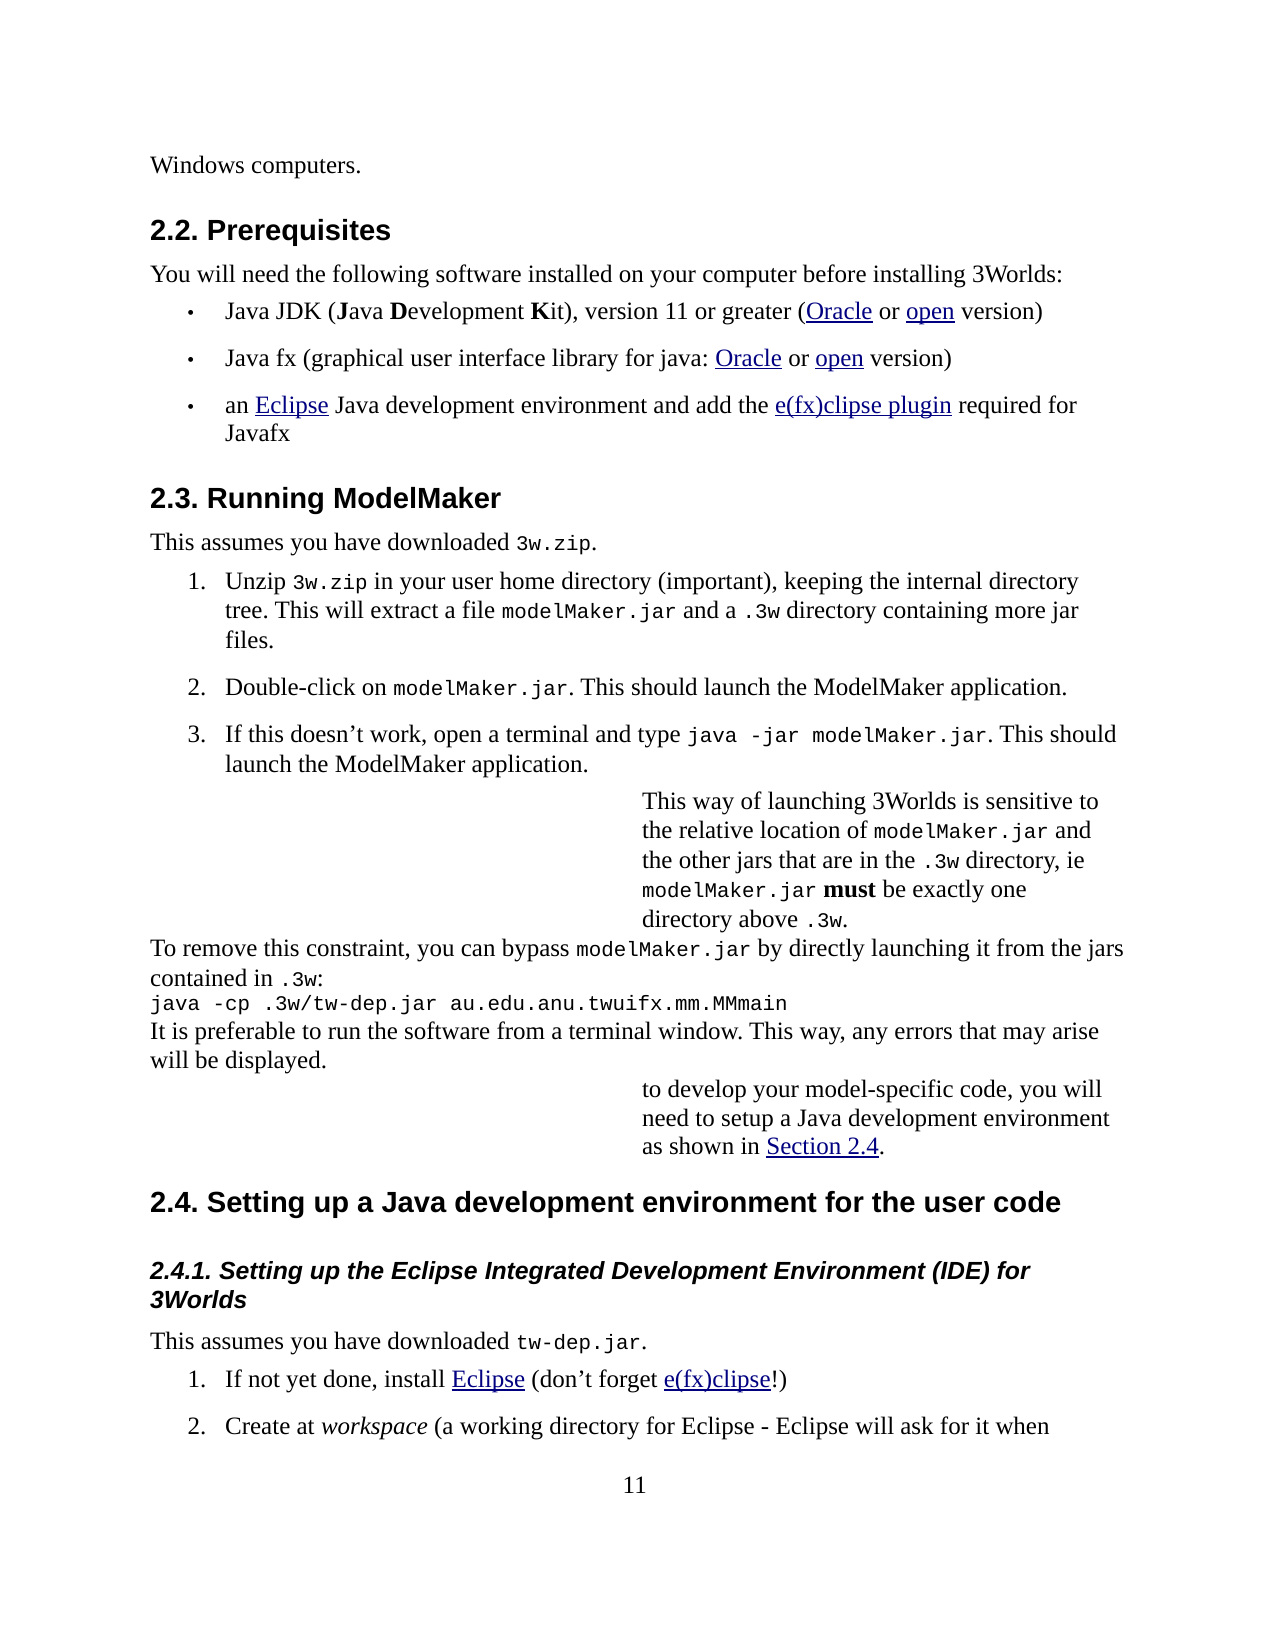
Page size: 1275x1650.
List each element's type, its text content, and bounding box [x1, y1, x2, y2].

subtitle 2.4. Setting up a Java development environment for the user code [150, 1185, 1125, 1219]
text This assumes you have downloaded 3w.zip. [150, 527, 1125, 557]
list Java JDK (Java Development Kit), version 11 or greater (Oracle or open version) [187, 296, 1125, 325]
list Unzip 3w.zip in your user home directory (important), keeping the internal directory tree. This will extract a file modelMaker.jar and a .3w directory containing more jar files. [187, 566, 1125, 654]
table_header This way of launching 3Worlds is sensitive to the relative location of modelMaker.jar and the other jars that are in the .3w directory, ie modelMaker.jar must be exactly one directory above .3w. [638, 786, 1125, 933]
list If this doesn’t work, open a terminal and type java -jar modelMaker.jar. This should launch the ModelMaker application. [187, 719, 1125, 777]
list Java fx (graphical user interface library for java: Oracle or open version) [187, 343, 1125, 372]
subtitle 2.3. Running ModelMaker [150, 481, 1125, 515]
list Create at workspace (a working directory for Eclipse - Eclipse will ask for it when [187, 1411, 1125, 1440]
text java -cp .3w/tw-dep.jar au.edu.anu.twuifx.mm.MMmain [150, 993, 1125, 1016]
text This assumes you have downloaded tw-dep.jar. [150, 1326, 1125, 1355]
text Windows computers. [150, 150, 1125, 179]
list an Eclipse Java development environment and add the e(fx)clipse plugin required for Javafx [187, 390, 1125, 447]
text You will need the following software installed on your computer before installing 3Worlds: [150, 259, 1125, 287]
table_header [150, 1074, 637, 1160]
table_header to develop your model-specific code, you will need to setup a Java development environment as shown in Section 2.4. [638, 1074, 1125, 1160]
list If not yet done, install Eclipse (don’t forget e(fx)clipse!) [187, 1364, 1125, 1393]
subtitle 2.4.1. Setting up the Eclipse Integrated Development Environment (IDE) for 3Worlds [150, 1256, 1125, 1313]
text It is preferable to run the software from a terminal window. This way, any errors that may arise will be displayed. [150, 1016, 1125, 1074]
subtitle 2.2. Prerequisites [150, 213, 1125, 246]
text To remove this constraint, you can bypass modelMaker.jar by directly launching it from the jars contained in .3w: [150, 933, 1125, 993]
list Double-click on modelMaker.jar. This should launch the ModelMaker application. [187, 672, 1125, 701]
table_header [150, 786, 637, 933]
